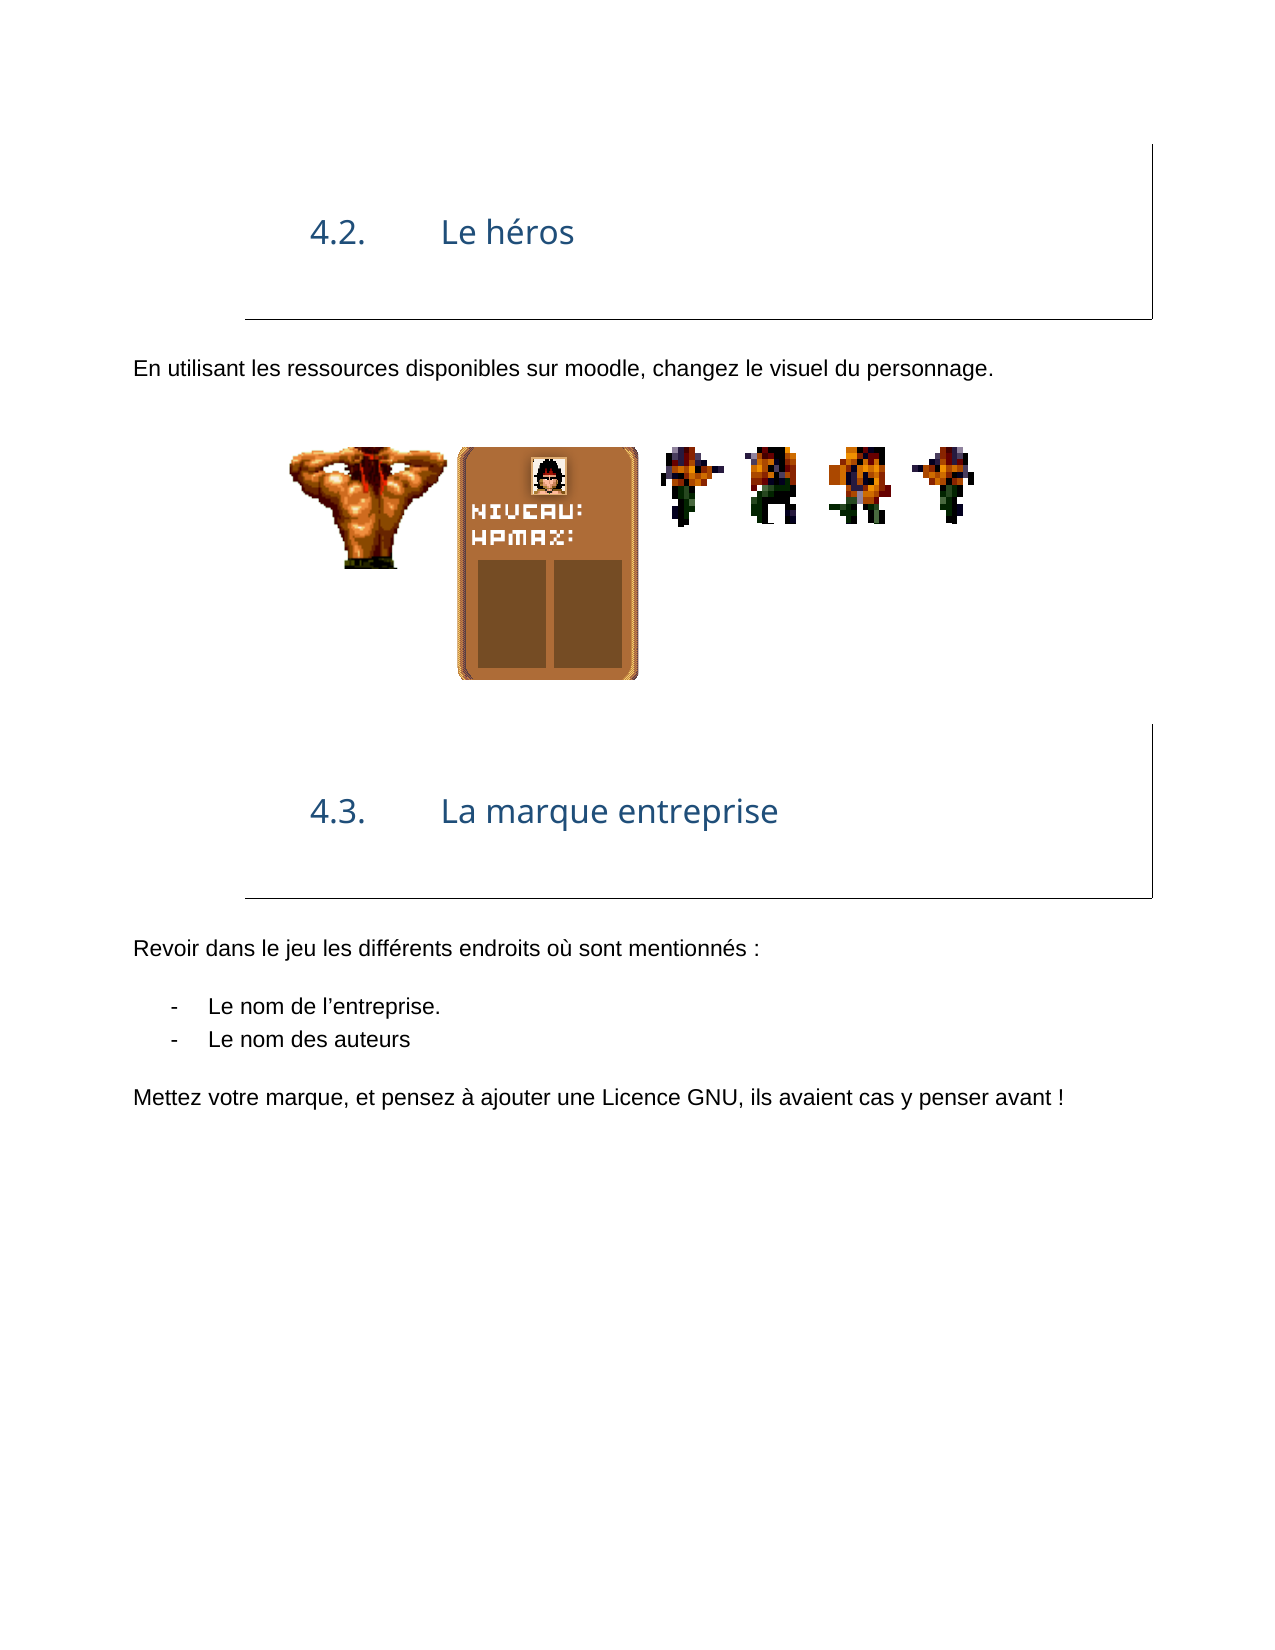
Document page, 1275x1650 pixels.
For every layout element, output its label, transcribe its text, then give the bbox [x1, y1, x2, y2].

picture [288, 447, 451, 569]
subtitle Le héros [245, 144, 1152, 319]
text En utilisant les ressources disponibles sur moodle, changez le visuel du personnage. [133, 355, 1152, 382]
text Revoir dans le jeu les différents endroits où sont mentionnés : [133, 935, 1152, 961]
subtitle La marque entreprise [245, 724, 1152, 898]
text Mettez votre marque, et pensez à ajouter une Licence GNU, ils avaient cas y penser avant ! [133, 1083, 1152, 1110]
list Le nom des auteurs [170, 1026, 1152, 1052]
picture [457, 447, 997, 680]
list Le nom de l’entreprise. [170, 993, 1152, 1019]
